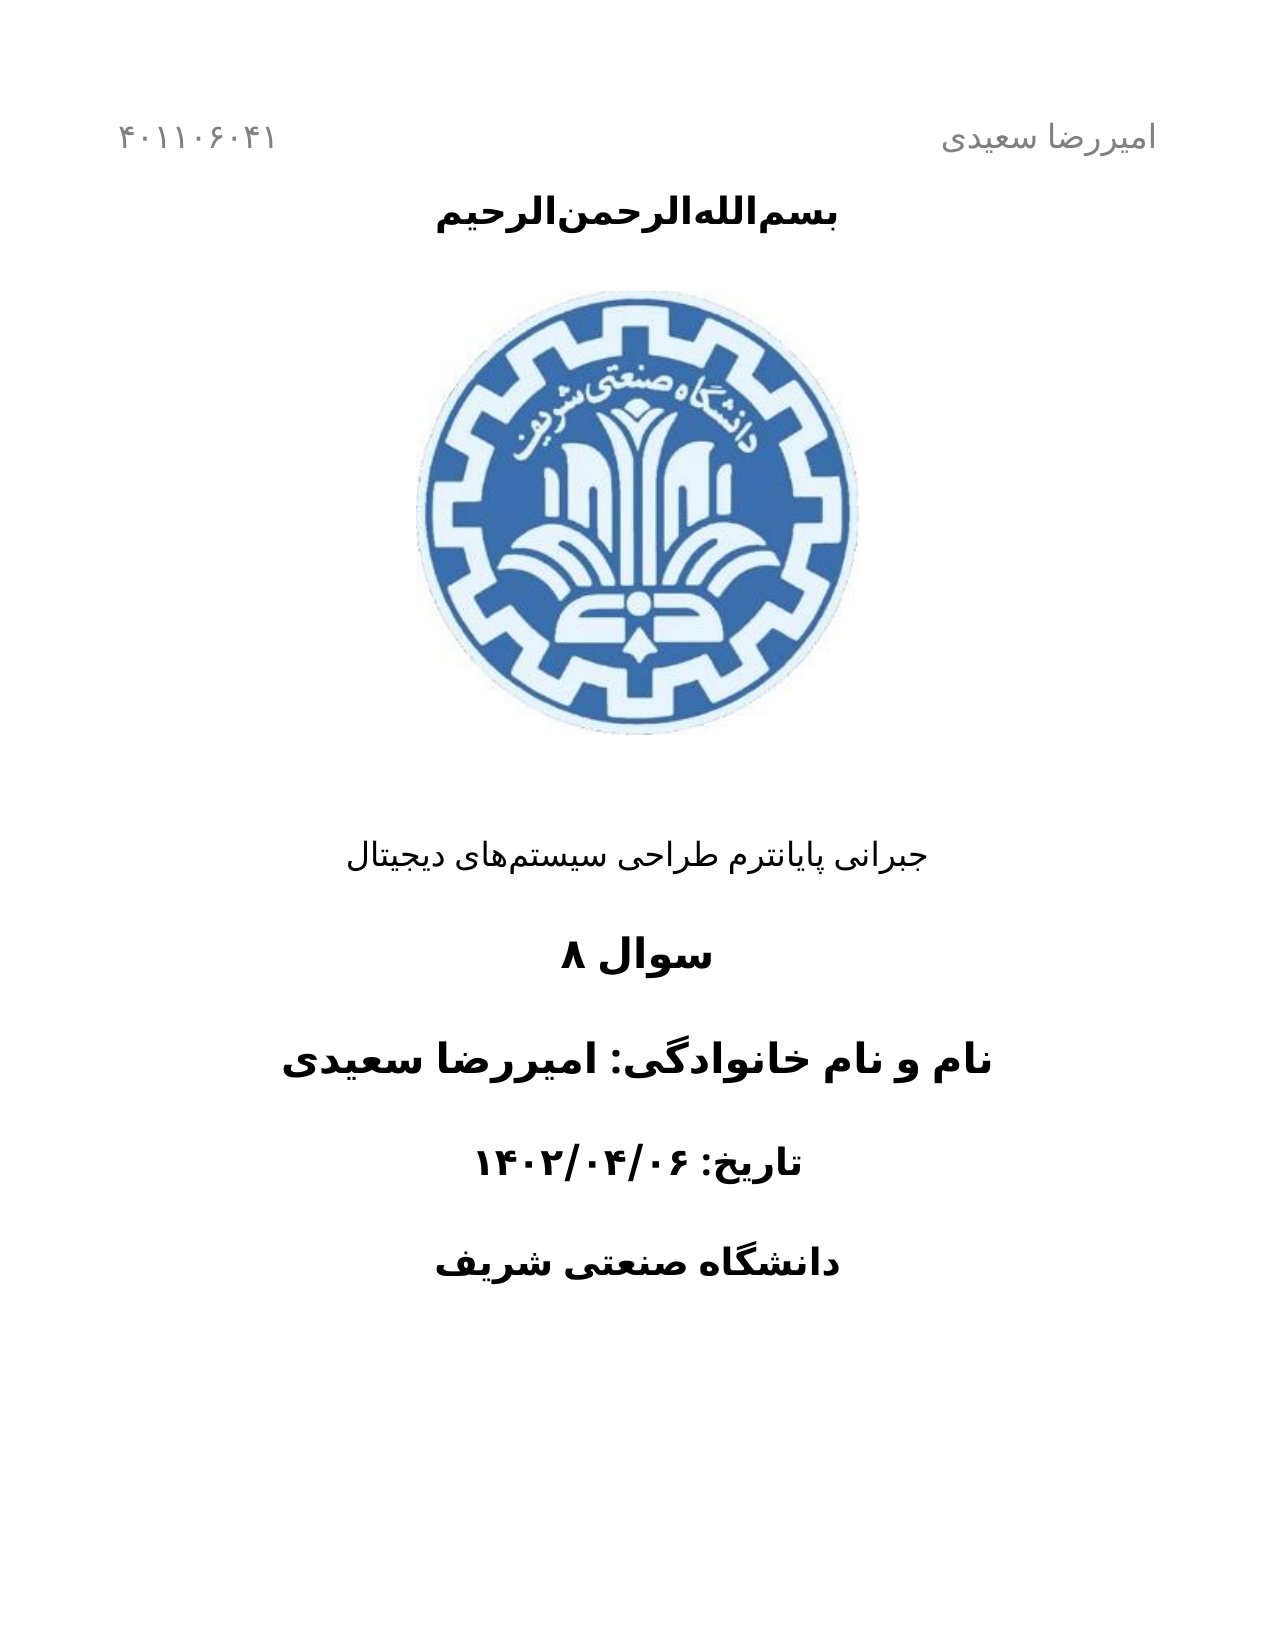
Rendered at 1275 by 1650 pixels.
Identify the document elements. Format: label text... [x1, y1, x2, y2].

text بسم‌الله‌الرحمن‌الرحیم [118, 191, 1157, 240]
text دانشگاه صنعتی شریف [118, 1242, 1157, 1291]
text سوال ۸ [118, 931, 1157, 986]
text تاریخ: ۱۴۰۲/۰۴/۰۶ [118, 1142, 1157, 1191]
text جبرانی پایانترم طراحی سیستم‌های دیجیتال [118, 837, 1157, 880]
picture [416, 291, 859, 735]
text نام و نام خانوادگی: امیررضا سعیدی [118, 1037, 1157, 1091]
